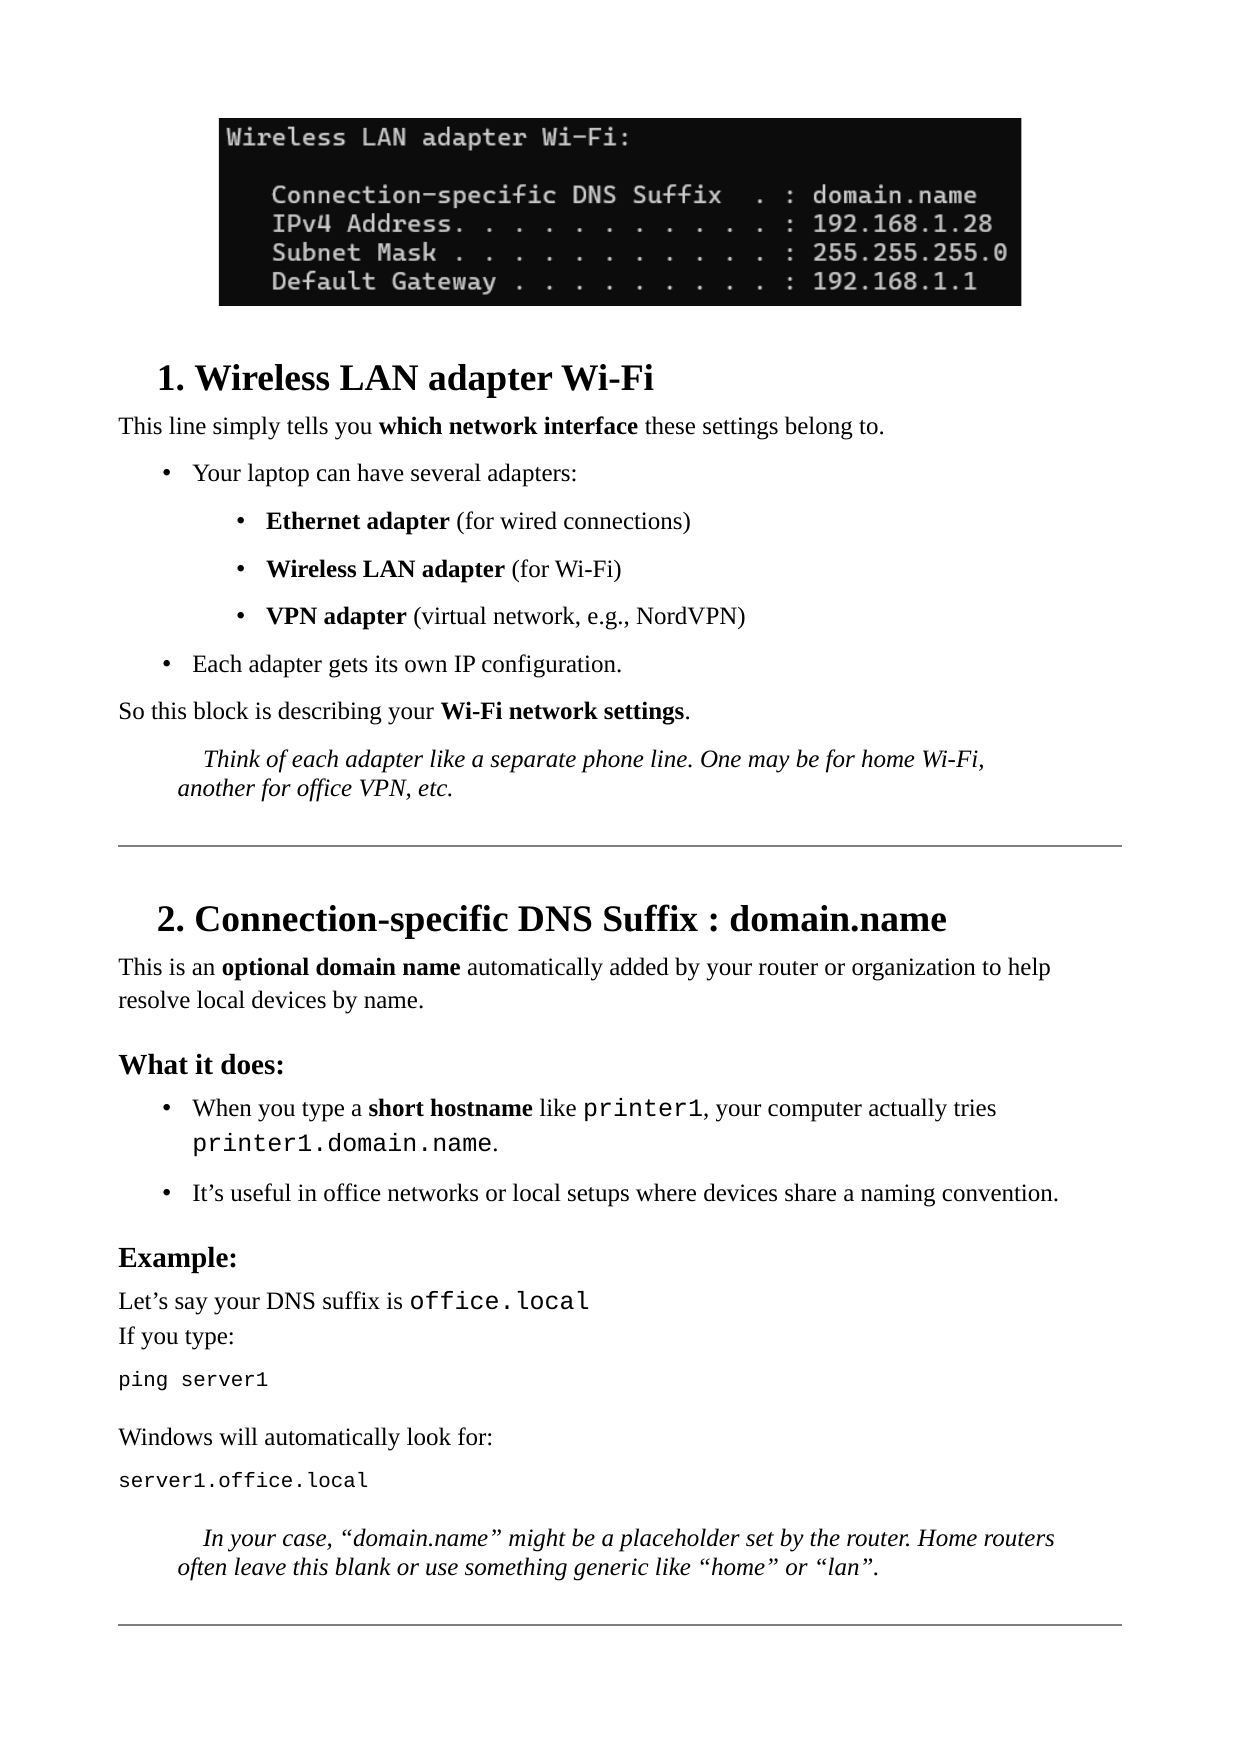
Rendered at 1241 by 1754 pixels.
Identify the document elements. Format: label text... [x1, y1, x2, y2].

subtitle 🧠 1. Wireless LAN adapter Wi-Fi [118, 355, 1122, 398]
subtitle Example: [118, 1240, 1122, 1274]
list Your laptop can have several adapters: [162, 458, 1122, 487]
picture [218, 118, 1022, 306]
subtitle What it does: [118, 1047, 1122, 1081]
text server1.office.local [118, 1470, 1122, 1493]
text ping server1 [118, 1369, 1122, 1393]
subtitle 🌐 2. Connection-specific DNS Suffix : domain.name [118, 896, 1122, 939]
text Windows will automatically look for: [118, 1422, 1122, 1451]
list It’s useful in office networks or local setups where devices share a naming convention. [162, 1178, 1122, 1207]
text This line simply tells you which network interface these settings belong to. [118, 411, 1122, 439]
list Each adapter gets its own IP configuration. [162, 649, 1122, 678]
text 💡 In your case, “domain.name” might be a placeholder set by the router. Home routers often leave this blank or use something generic like “home” or “lan”. [177, 1523, 1063, 1580]
list When you type a short hostname like printer1, your computer actually tries printer1.domain.name. [162, 1093, 1122, 1159]
list Ethernet adapter (for wired connections) [236, 506, 1122, 535]
text This is an optional domain name automatically added by your router or organization to help resolve local devices by name. [118, 952, 1122, 1013]
text So this block is describing your Wi-Fi network settings. [118, 696, 1122, 725]
text Let’s say your DNS suffix is office.local If you type: [118, 1286, 1122, 1350]
list VPN adapter (virtual network, e.g., NordVPN) [236, 601, 1122, 630]
list Wireless LAN adapter (for Wi-Fi) [236, 554, 1122, 582]
text 💡 Think of each adapter like a separate phone line. One may be for home Wi-Fi, another for office VPN, etc. [177, 744, 1063, 802]
